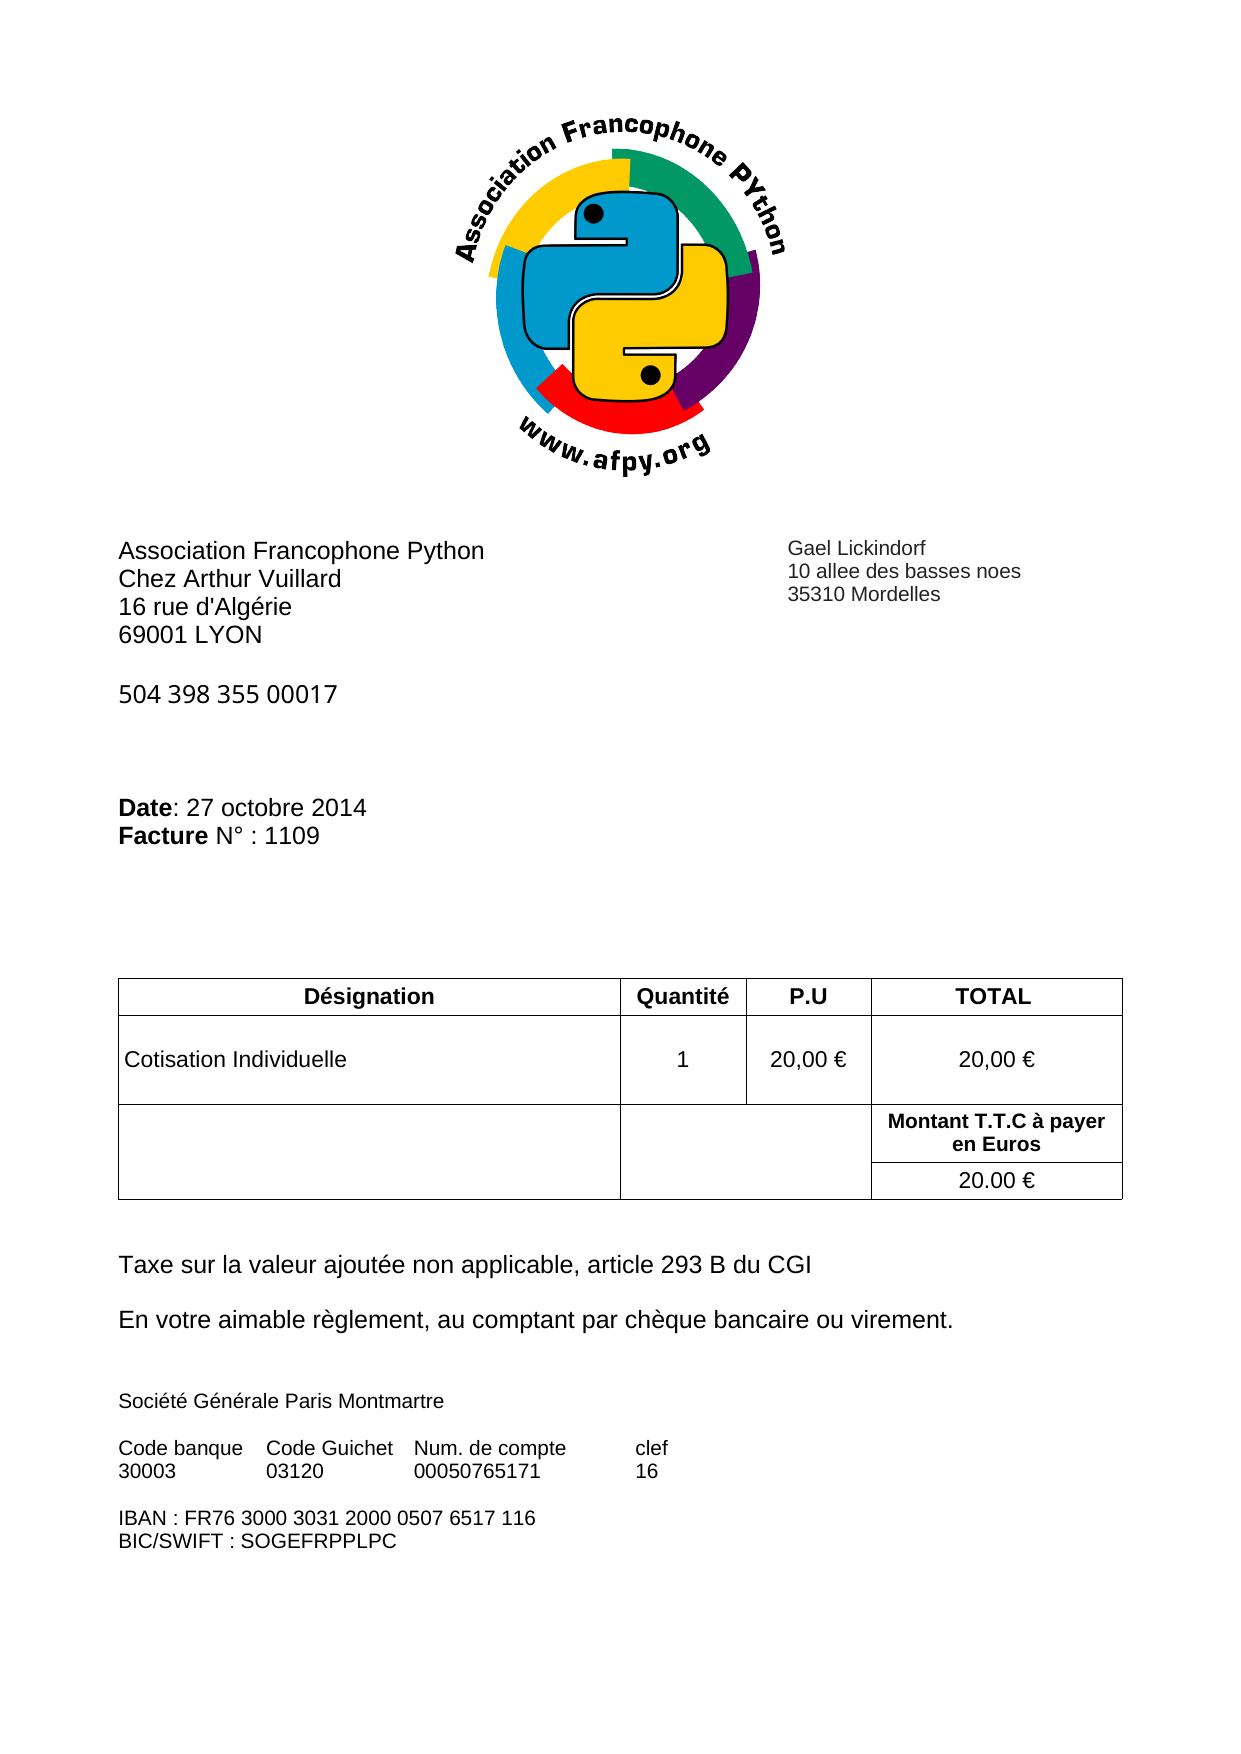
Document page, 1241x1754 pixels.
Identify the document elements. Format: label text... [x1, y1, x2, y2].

table_header Gael Lickindorf 10 allee des basses noes 35310 Mordelles [787, 537, 1122, 711]
text En votre aimable règlement, au comptant par chèque bancaire ou virement. [118, 1306, 1122, 1334]
text Facture N° : 1109 [118, 822, 1122, 850]
text Date: 27 octobre 2014 [118, 794, 1122, 822]
table_header Quantité [621, 979, 746, 1015]
table_cell 1 [621, 1016, 746, 1104]
text 30003 03120 00050765171 16 [118, 1460, 1122, 1483]
text Taxe sur la valeur ajoutée non applicable, article 293 B du CGI [118, 1251, 1122, 1278]
picture [455, 118, 785, 477]
text IBAN : FR76 3000 3031 2000 0507 6517 116 [118, 1506, 1122, 1529]
table_header [535, 537, 787, 711]
table_header Montant T.T.C à payer en Euros [872, 1105, 1122, 1162]
table_cell Cotisation Individuelle [119, 1016, 620, 1104]
table_header TOTAL [872, 979, 1122, 1015]
text BIC/SWIFT : SOGEFRPPLPC [118, 1529, 1122, 1553]
table_cell 20,00 € [872, 1016, 1122, 1104]
table_header P.U [747, 979, 871, 1015]
table_header [621, 1105, 871, 1199]
table_cell 20.00 € [872, 1163, 1122, 1199]
table_header Association Francophone Python Chez Arthur Vuillard 16 rue d'Algérie 69001 LYON 504 398 355 00017 [118, 537, 535, 711]
text Code banque Code Guichet Num. de compte clef [118, 1437, 1122, 1460]
table_cell 20,00 € [747, 1016, 871, 1104]
table_header Désignation [119, 979, 620, 1015]
text Société Générale Paris Montmartre [118, 1390, 1122, 1413]
table_header [119, 1105, 620, 1199]
